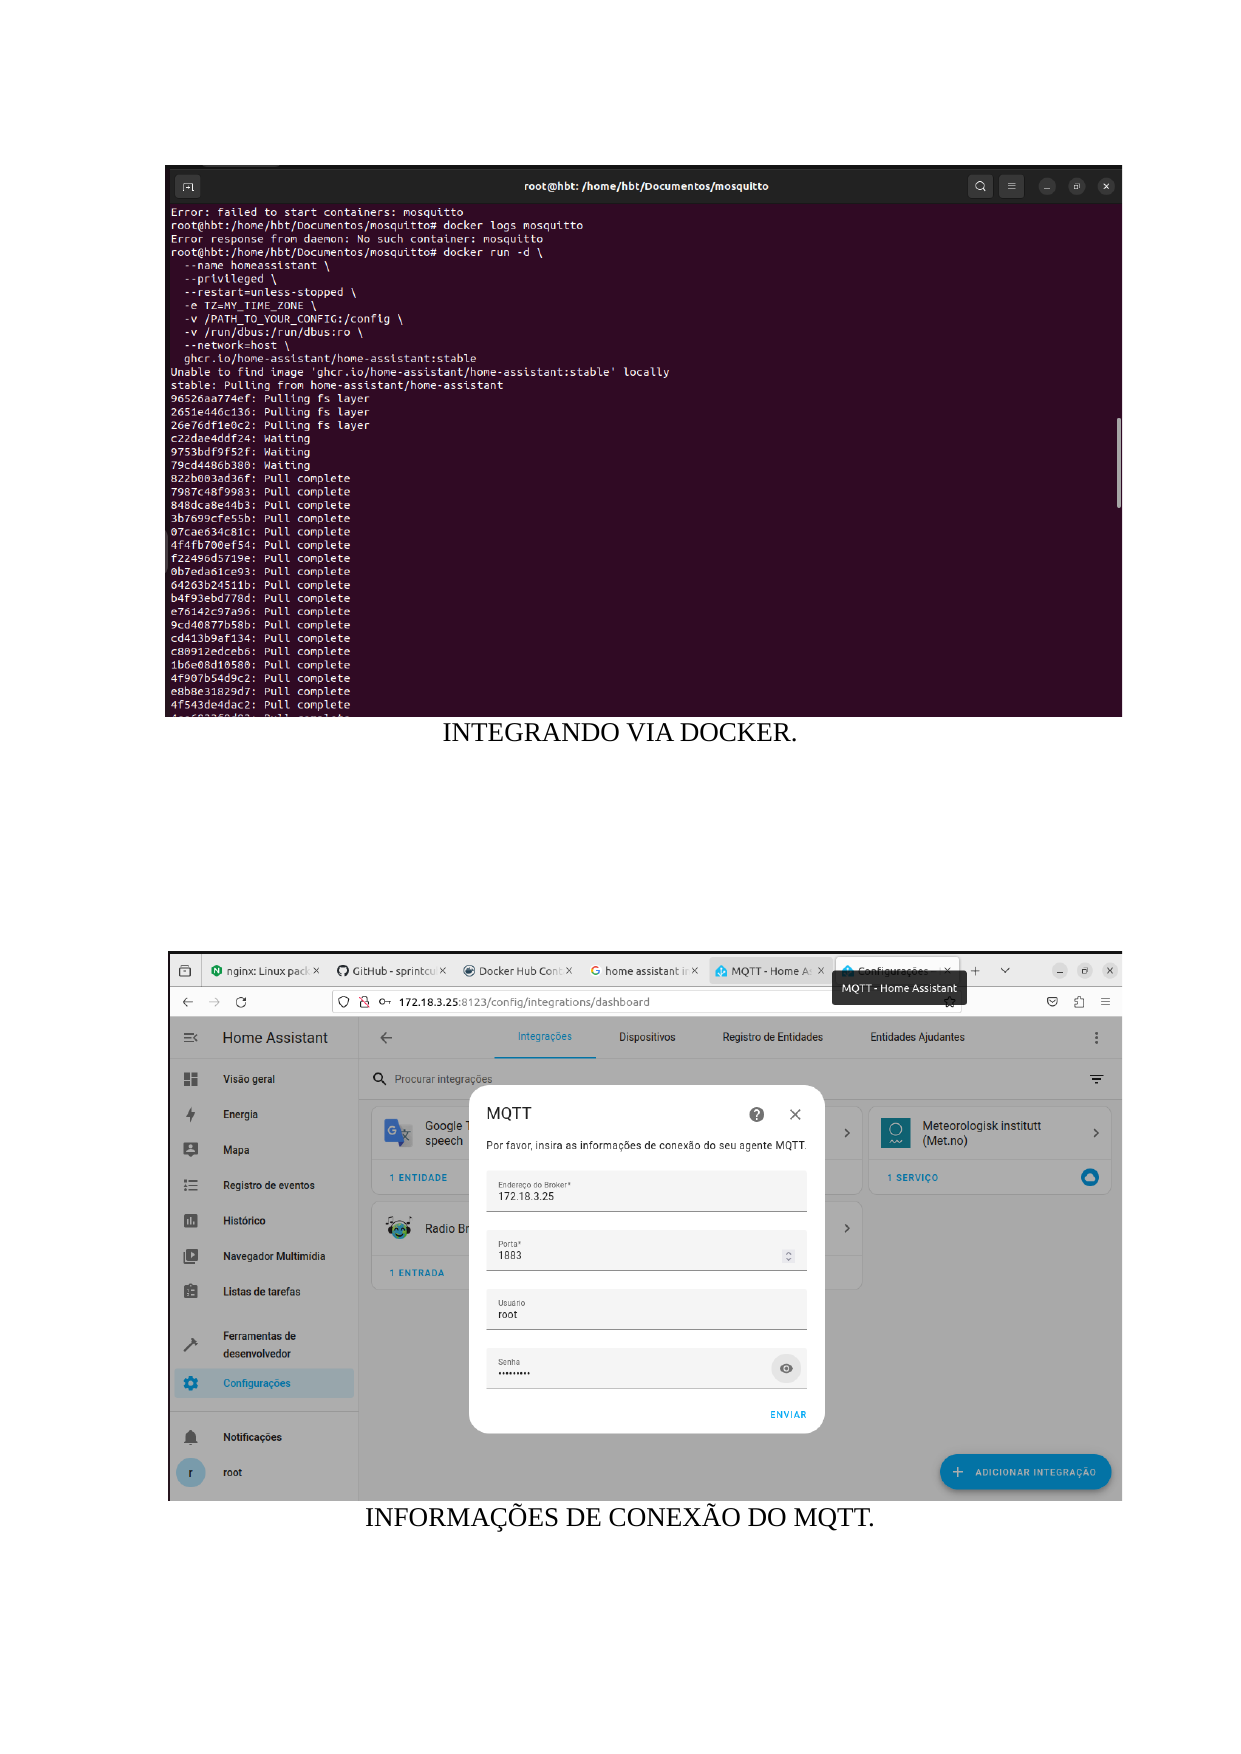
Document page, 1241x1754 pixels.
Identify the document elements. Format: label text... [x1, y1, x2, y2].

picture [165, 165, 1123, 717]
text INFORMAÇÕES DE CONEXÃO DO MQTT. [118, 934, 1122, 1532]
text INTEGRANDO VIA DOCKER. [118, 149, 1122, 747]
picture [168, 951, 1123, 1501]
